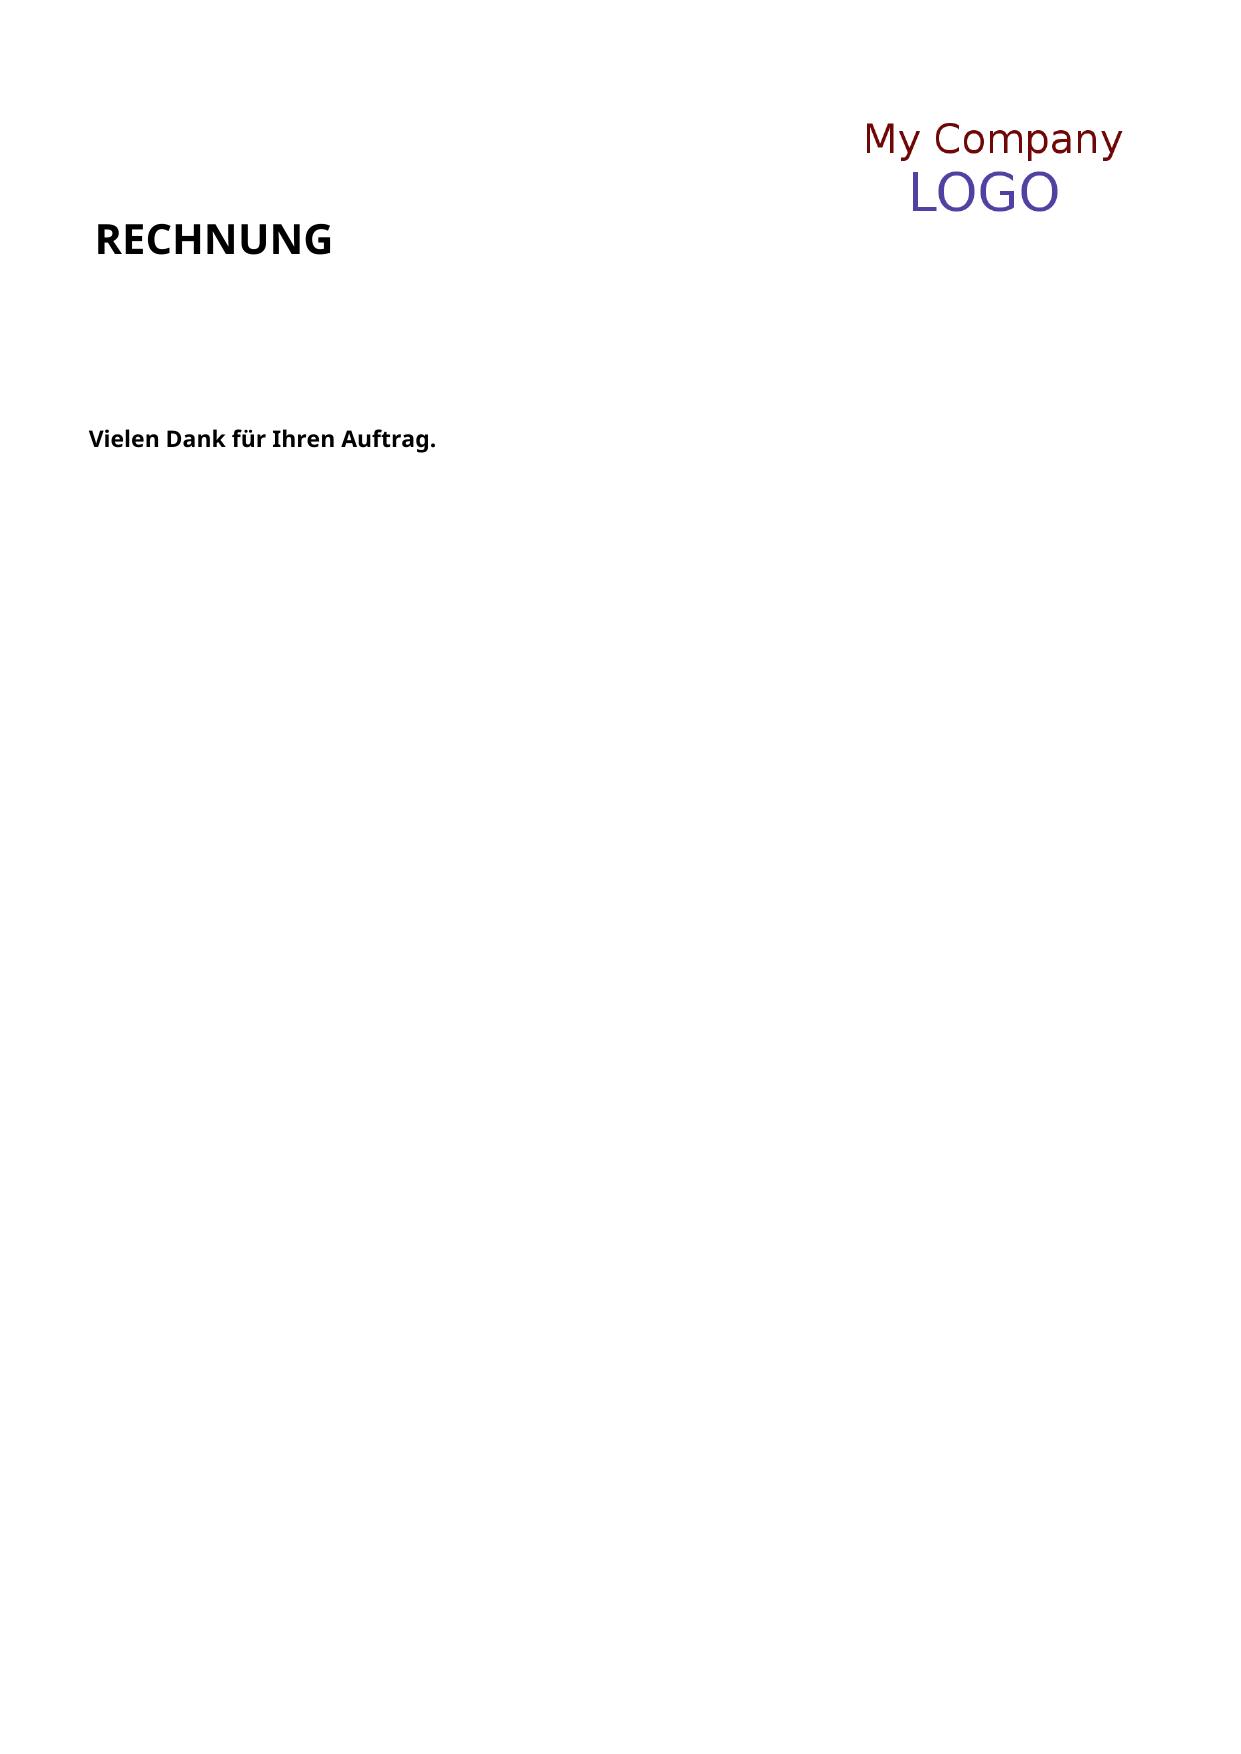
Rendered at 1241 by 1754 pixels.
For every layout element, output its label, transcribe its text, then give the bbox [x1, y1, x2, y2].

text Vielen Dank für Ihren Auftrag. [88, 423, 1152, 454]
picture [854, 116, 1132, 234]
